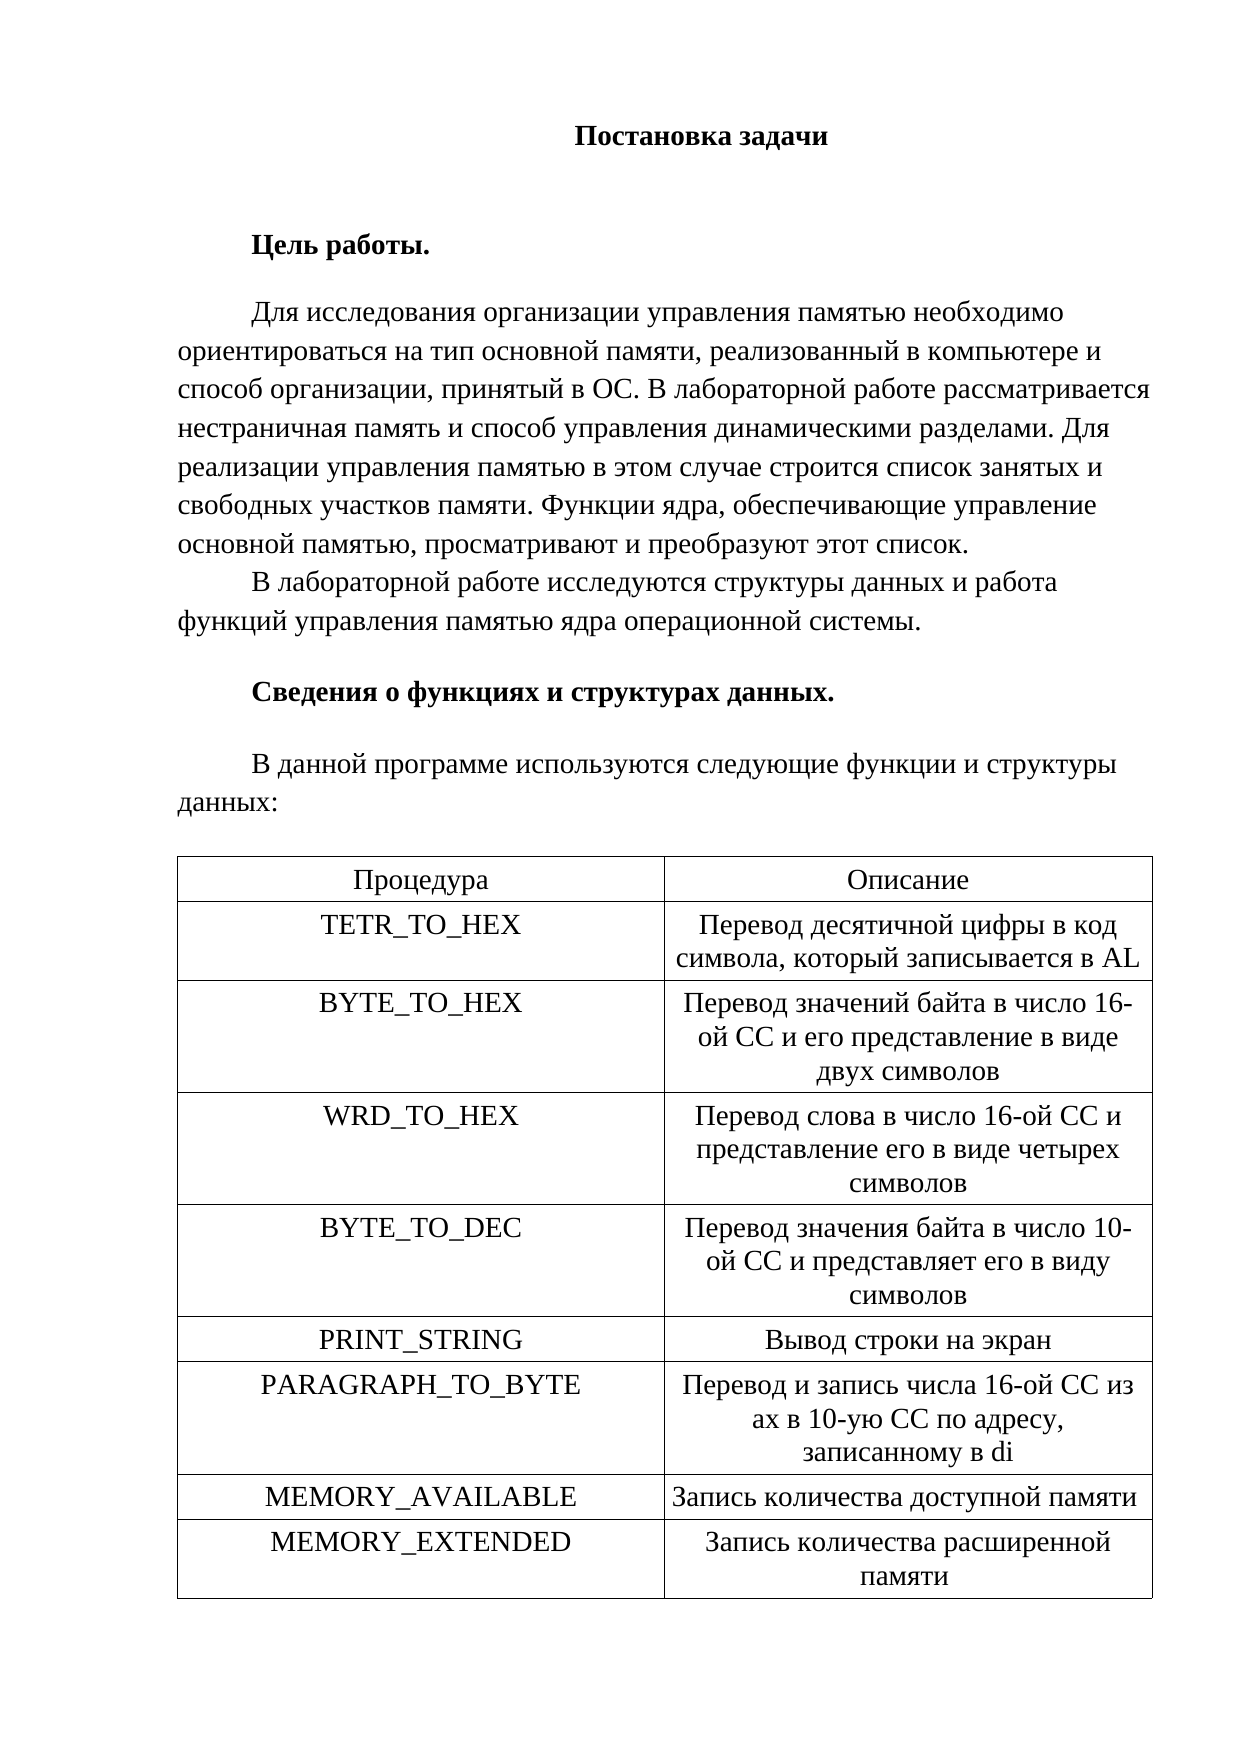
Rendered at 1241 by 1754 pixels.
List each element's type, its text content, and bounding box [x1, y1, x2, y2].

table_cell Запись количества доступной памяти [665, 1475, 1152, 1519]
table_cell BYTE_TO_HEX [178, 981, 664, 1092]
table_cell Перевод и запись числа 16-ой СС из ax в 10-ую СС по адресу, записанному в di [665, 1362, 1152, 1474]
table_cell Перевод слова в число 16-ой СС и представление его в виде четырех символов [665, 1093, 1152, 1204]
table_cell Запись количества расширенной памяти [665, 1520, 1152, 1597]
table_cell PRINT_STRING [178, 1317, 664, 1361]
table_cell Перевод значений байта в число 16-ой СС и его представление в виде двух символов [665, 981, 1152, 1092]
table_cell Перевод значения байта в число 10-ой СС и представляет его в виду символов [665, 1205, 1152, 1316]
table_header Описание [665, 857, 1152, 901]
table_cell PARAGRAPH_TO_BYTE [178, 1362, 664, 1474]
table_cell MEMORY_AVAILABLE [178, 1475, 664, 1519]
text Постановка задачи [177, 118, 1152, 152]
table_cell Перевод десятичной цифры в код символа, который записывается в AL [665, 902, 1152, 980]
table_cell MEMORY_EXTENDED [178, 1520, 664, 1597]
table_header Процедура [178, 857, 664, 901]
table_cell WRD_TO_HEX [178, 1093, 664, 1204]
text Сведения о функциях и структурах данных. [177, 674, 1152, 708]
table_cell Вывод строки на экран [665, 1317, 1152, 1361]
text В данной программе используются следующие функции и структуры данных: [177, 746, 1152, 818]
table_cell BYTE_TO_DEC [178, 1205, 664, 1316]
text Для исследования организации управления памятью необходимо ориентироваться на тип основной памяти, реализованный в компьютере и способ организации, принятый в ОС. В лабораторной работе рассматривается нестраничная память и способ управления динамическими разделами. Для реализации управления памятью в этом случае строится список занятых и свободных участков памяти. Функции ядра, обеспечивающие управление основной памятью, просматривают и преобразуют этот список. [177, 294, 1152, 559]
text В лабораторной работе исследуются структуры данных и работа функций управления памятью ядра операционной системы. [177, 564, 1152, 636]
table_cell TETR_TO_HEX [178, 902, 664, 980]
text Цель работы. [177, 227, 1152, 260]
